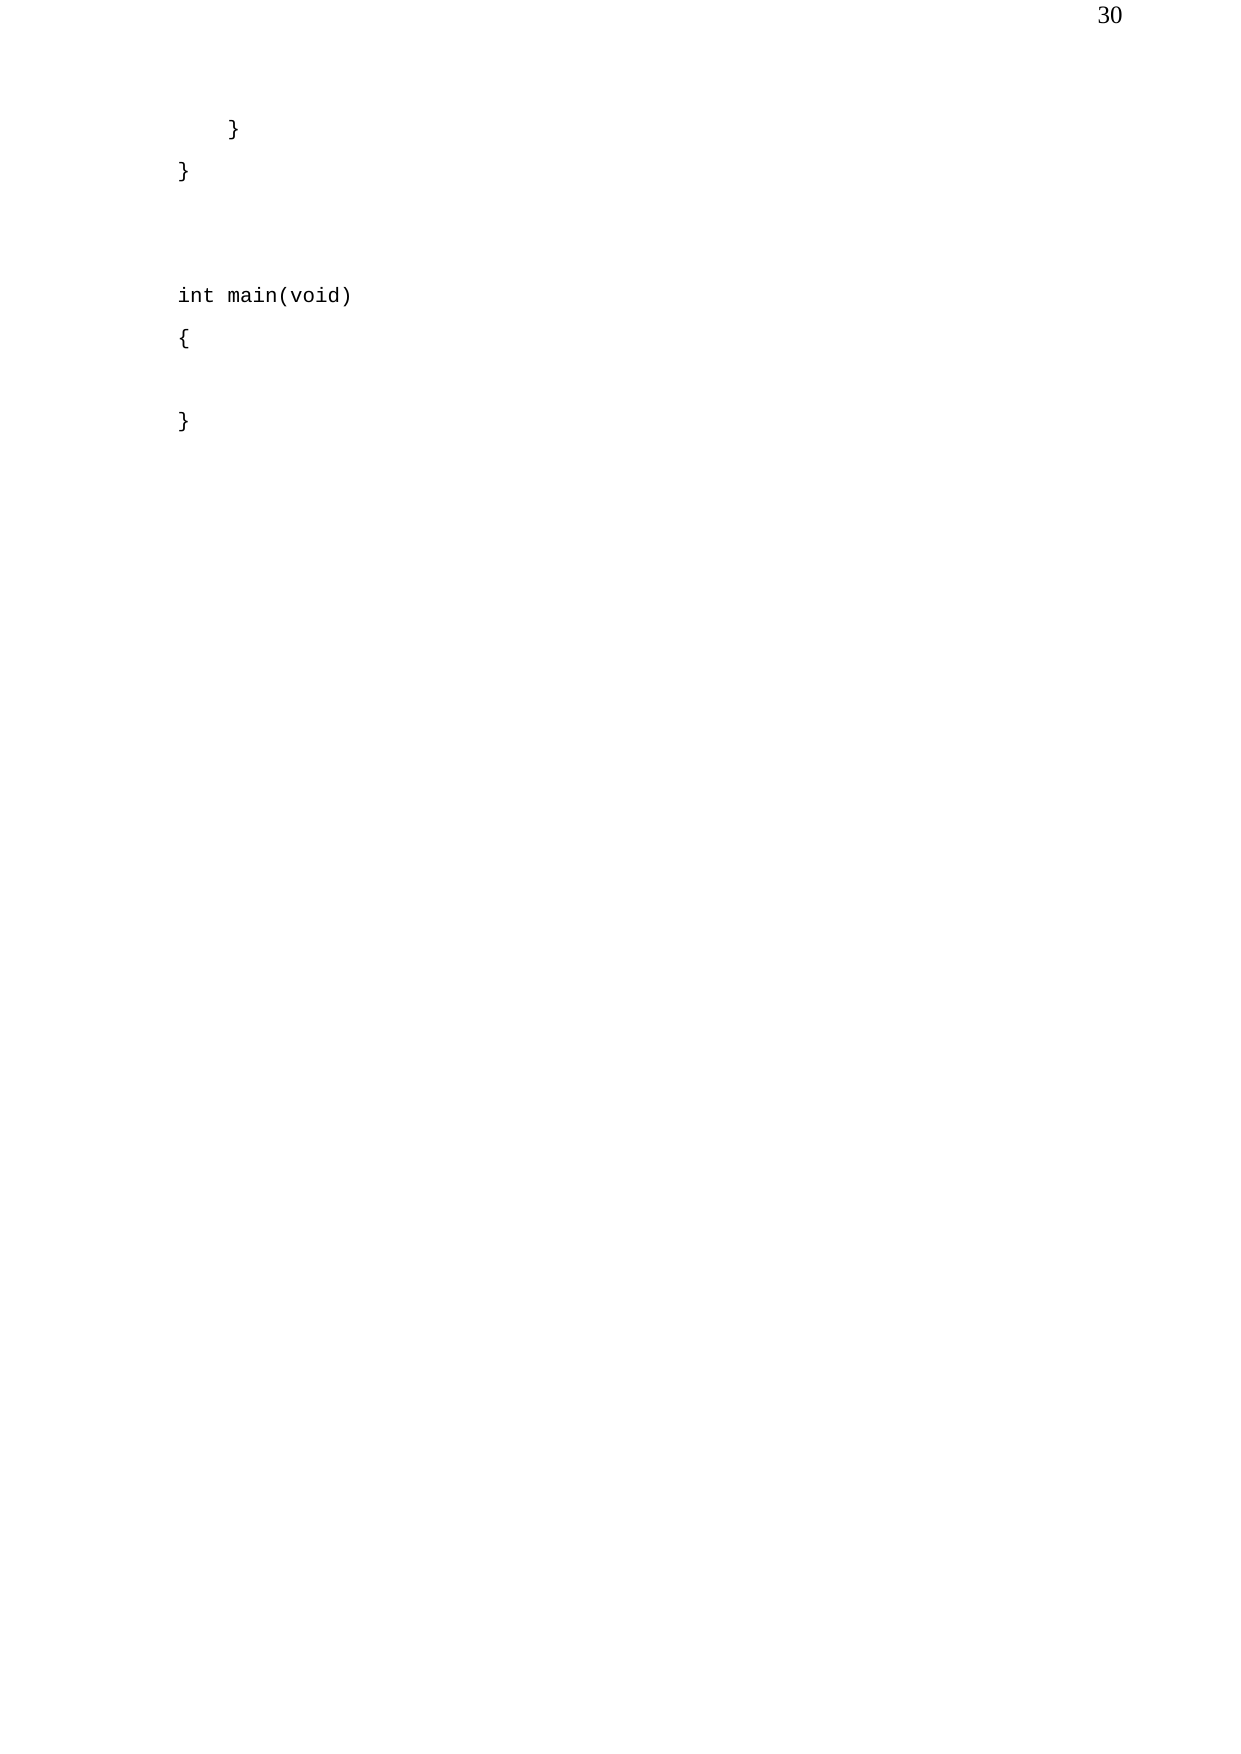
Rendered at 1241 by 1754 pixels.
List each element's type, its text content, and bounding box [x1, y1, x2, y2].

text int main(void) [177, 285, 1122, 309]
text } [177, 411, 1122, 434]
text { [177, 327, 1122, 351]
text } [177, 160, 1122, 183]
text } [177, 118, 1122, 142]
